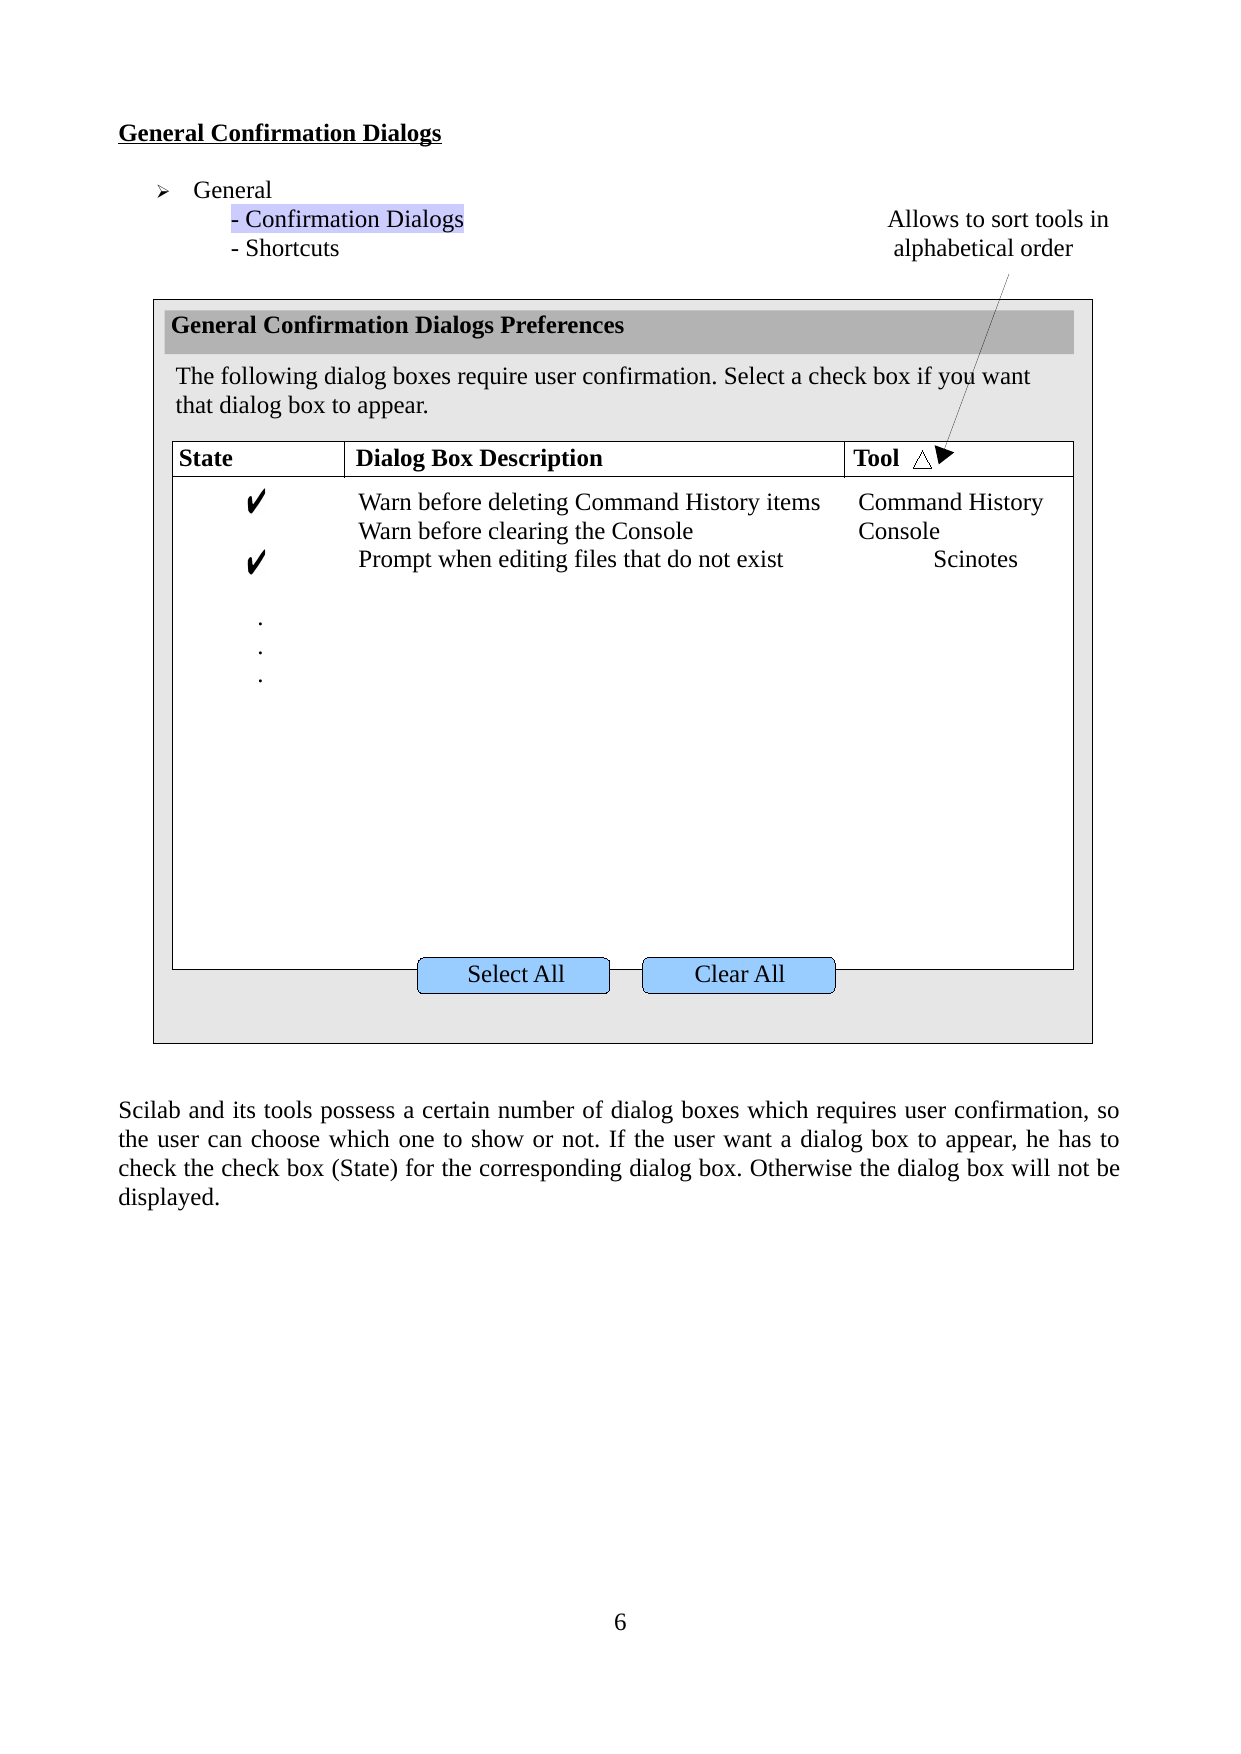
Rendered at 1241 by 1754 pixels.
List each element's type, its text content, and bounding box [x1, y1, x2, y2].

list - Shortcuts [193, 233, 1122, 262]
picture [247, 488, 266, 514]
text General Confirmation Dialogs [118, 118, 1122, 147]
list - Confirmation Dialogs [193, 204, 1122, 233]
picture [247, 549, 266, 575]
list General [156, 176, 1122, 204]
text Scilab and its tools possess a certain number of dialog boxes which requires user confirmation, so the user can choose which one to show or not. If the user want a dialog box to appear, he has to check the check box (State) for the corresponding dialog box. Otherwise the dialog box will not be displayed. [118, 1096, 1122, 1211]
